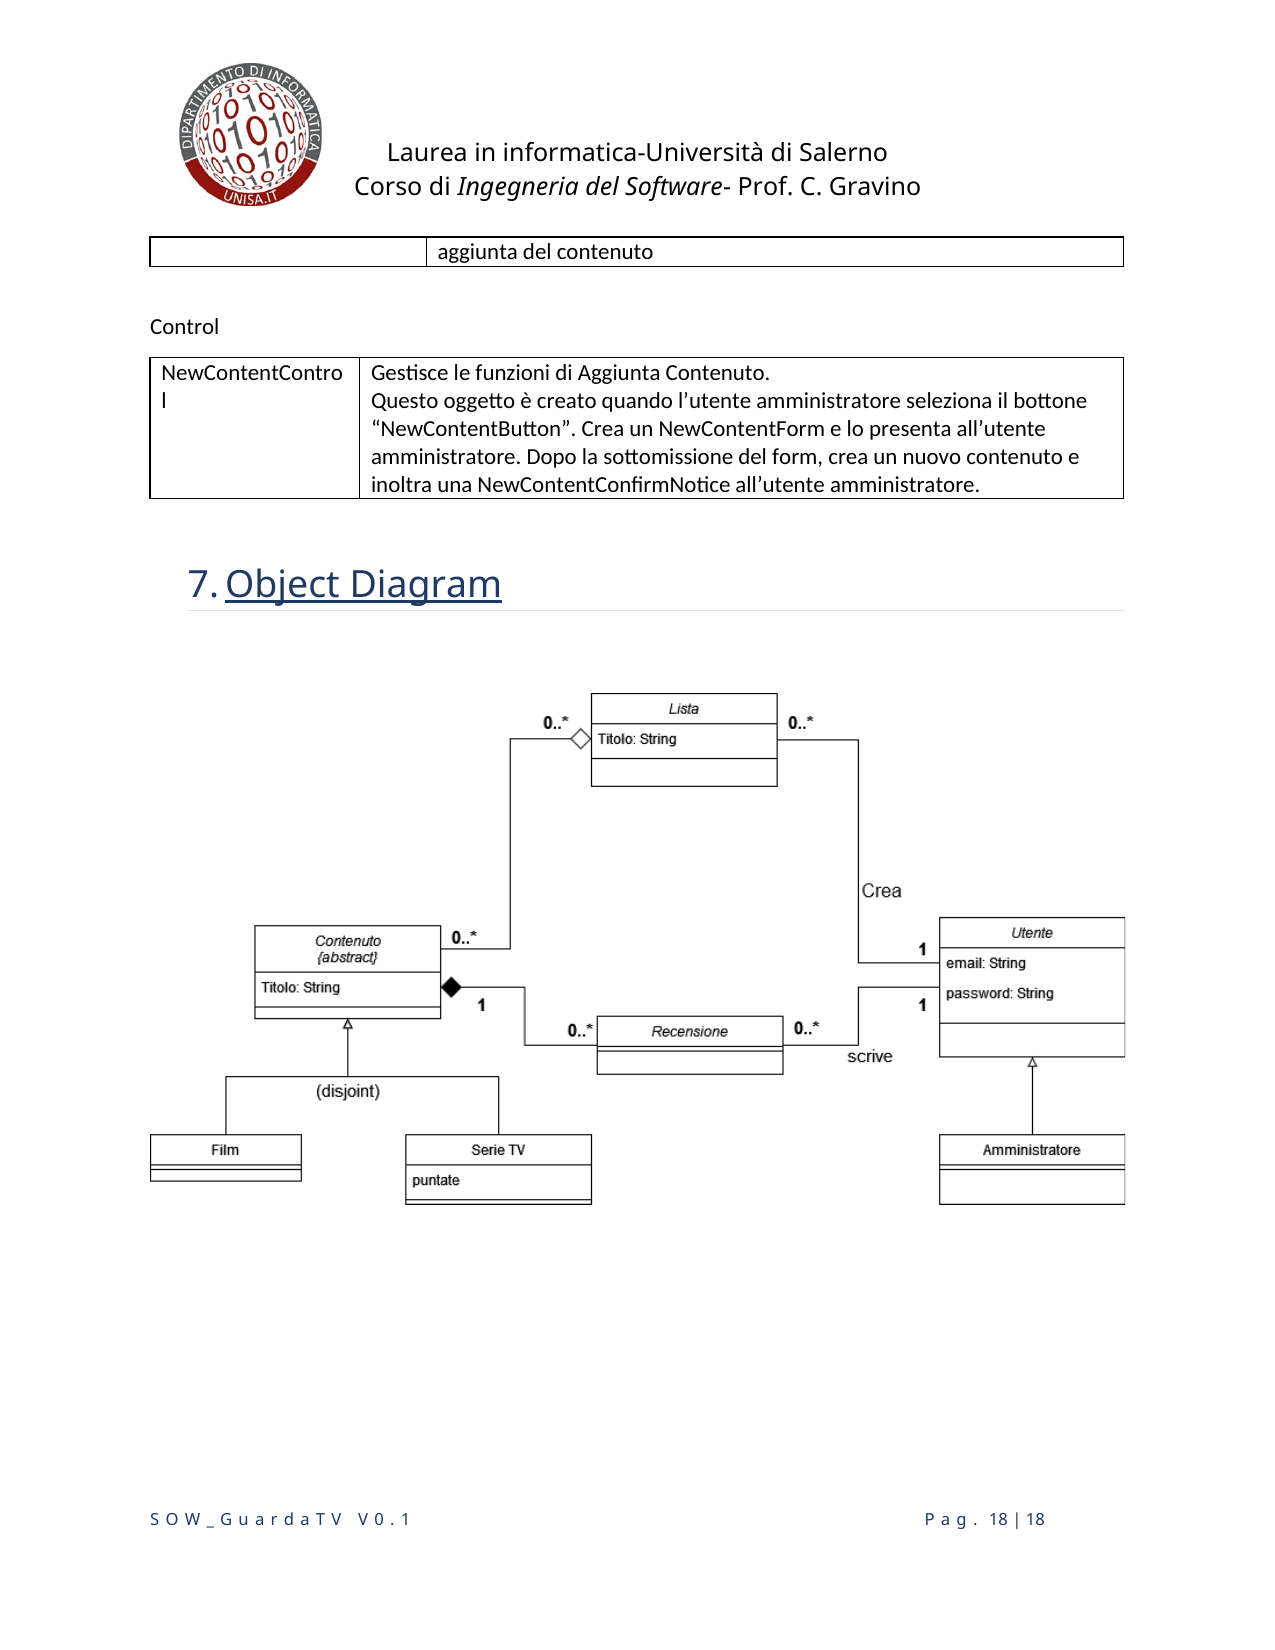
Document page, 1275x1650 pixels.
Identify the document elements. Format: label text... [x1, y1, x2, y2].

text Control [150, 312, 1125, 340]
table_cell aggiunta del contenuto [427, 238, 1123, 266]
table_cell [151, 238, 426, 266]
list Object Diagram [187, 557, 1125, 611]
table_header NewContentControl [151, 358, 359, 498]
table_header Gestisce le funzioni di Aggiunta Contenuto. Questo oggetto è creato quando l’utente amministratore seleziona il bottone “NewContentButton”. Crea un NewContentForm e lo presenta all’utente amministratore. Dopo la sottomissione del form, crea un nuovo contenuto e inoltra una NewContentConfirmNotice all’utente amministratore. [360, 358, 1123, 498]
